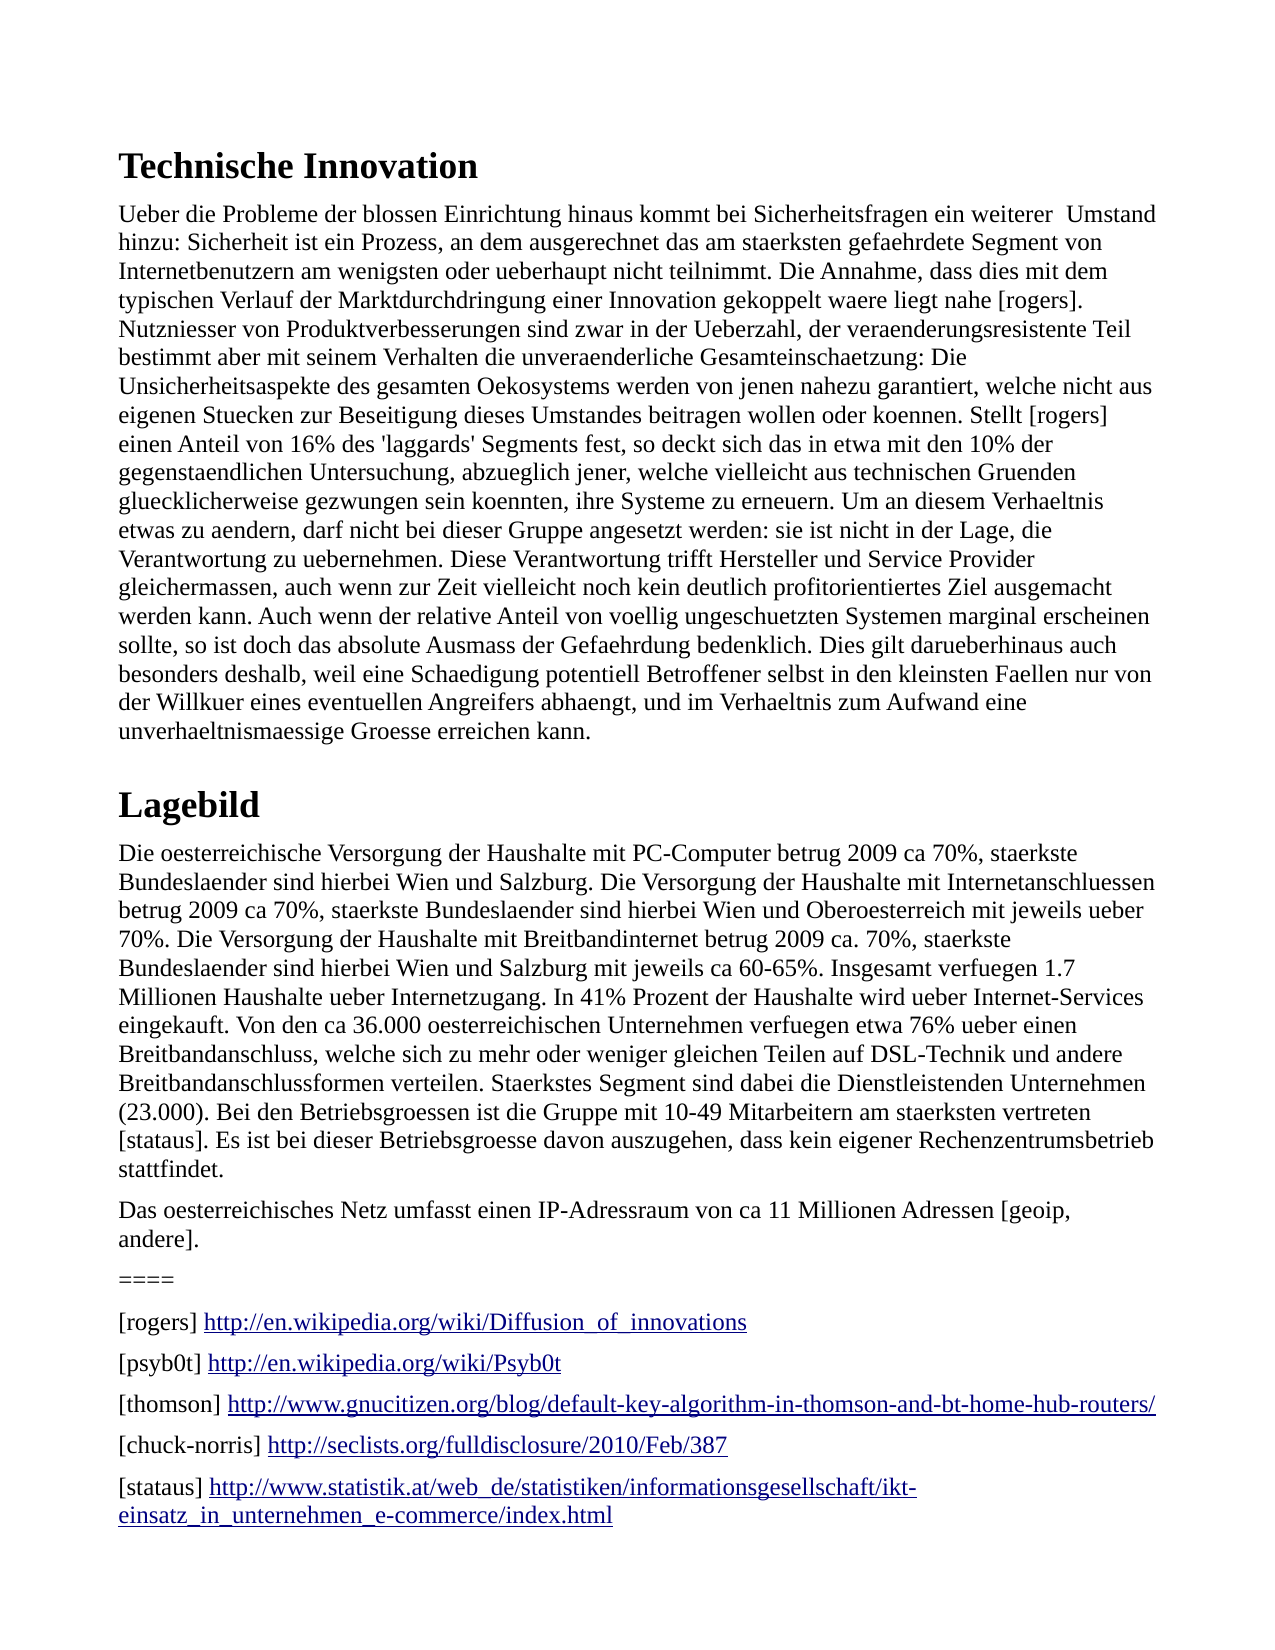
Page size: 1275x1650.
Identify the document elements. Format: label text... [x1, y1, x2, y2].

subtitle Lagebild [118, 782, 1157, 826]
text Ueber die Probleme der blossen Einrichtung hinaus kommt bei Sicherheitsfragen ein weiterer Umstand hinzu: Sicherheit ist ein Prozess, an dem ausgerechnet das am staerksten gefaehrdete Segment von Internetbenutzern am wenigsten oder ueberhaupt nicht teilnimmt. Die Annahme, dass dies mit dem typischen Verlauf der Marktdurchdringung einer Innovation gekoppelt waere liegt nahe [rogers]. Nutzniesser von Produktverbesserungen sind zwar in der Ueberzahl, der veraenderungsresistente Teil bestimmt aber mit seinem Verhalten die unveraenderliche Gesamteinschaetzung: Die Unsicherheitsaspekte des gesamten Oekosystems werden von jenen nahezu garantiert, welche nicht aus eigenen Stuecken zur Beseitigung dieses Umstandes beitragen wollen oder koennen. Stellt [rogers] einen Anteil von 16% des 'laggards' Segments fest, so deckt sich das in etwa mit den 10% der gegenstaendlichen Untersuchung, abzueglich jener, welche vielleicht aus technischen Gruenden gluecklicherweise gezwungen sein koennten, ihre Systeme zu erneuern. Um an diesem Verhaeltnis etwas zu aendern, darf nicht bei dieser Gruppe angesetzt werden: sie ist nicht in der Lage, die Verantwortung zu uebernehmen. Diese Verantwortung trifft Hersteller und Service Provider gleichermassen, auch wenn zur Zeit vielleicht noch kein deutlich profitorientiertes Ziel ausgemacht werden kann. Auch wenn der relative Anteil von voellig ungeschuetzten Systemen marginal erscheinen sollte, so ist doch das absolute Ausmass der Gefaehrdung bedenklich. Dies gilt darueberhinaus auch besonders deshalb, weil eine Schaedigung potentiell Betroffener selbst in den kleinsten Faellen nur von der Willkuer eines eventuellen Angreifers abhaengt, und im Verhaeltnis zum Aufwand eine unverhaeltnismaessige Groesse erreichen kann. [118, 199, 1157, 745]
text [thomson] http://www.gnucitizen.org/blog/default-key-algorithm-in-thomson-and-bt-home-hub-routers/ [118, 1389, 1157, 1418]
text [chuck-norris] http://seclists.org/fulldisclosure/2010/Feb/387 [118, 1431, 1157, 1459]
text [psyb0t] http://en.wikipedia.org/wiki/Psyb0t [118, 1348, 1157, 1377]
text ==== [118, 1266, 1157, 1294]
text [rogers] http://en.wikipedia.org/wiki/Diffusion_of_innovations [118, 1307, 1157, 1336]
text Die oesterreichische Versorgung der Haushalte mit PC-Computer betrug 2009 ca 70%, staerkste Bundeslaender sind hierbei Wien und Salzburg. Die Versorgung der Haushalte mit Internetanschluessen betrug 2009 ca 70%, staerkste Bundeslaender sind hierbei Wien und Oberoesterreich mit jeweils ueber 70%. Die Versorgung der Haushalte mit Breitbandinternet betrug 2009 ca. 70%, staerkste Bundeslaender sind hierbei Wien und Salzburg mit jeweils ca 60-65%. Insgesamt verfuegen 1.7 Millionen Haushalte ueber Internetzugang. In 41% Prozent der Haushalte wird ueber Internet-Services eingekauft. Von den ca 36.000 oesterreichischen Unternehmen verfuegen etwa 76% ueber einen Breitbandanschluss, welche sich zu mehr oder weniger gleichen Teilen auf DSL-Technik und andere Breitbandanschlussformen verteilen. Staerkstes Segment sind dabei die Dienstleistenden Unternehmen (23.000). Bei den Betriebsgroessen ist die Gruppe mit 10-49 Mitarbeitern am staerksten vertreten [stataus]. Es ist bei dieser Betriebsgroesse davon auszugehen, dass kein eigener Rechenzentrumsbetrieb stattfindet. [118, 838, 1157, 1183]
text [stataus] http://www.statistik.at/web_de/statistiken/informationsgesellschaft/ikt-einsatz_in_unternehmen_e-commerce/index.html [118, 1472, 1157, 1529]
subtitle Technische Innovation [118, 143, 1157, 186]
text Das oesterreichisches Netz umfasst einen IP-Adressraum von ca 11 Millionen Adressen [geoip, andere]. [118, 1196, 1157, 1253]
